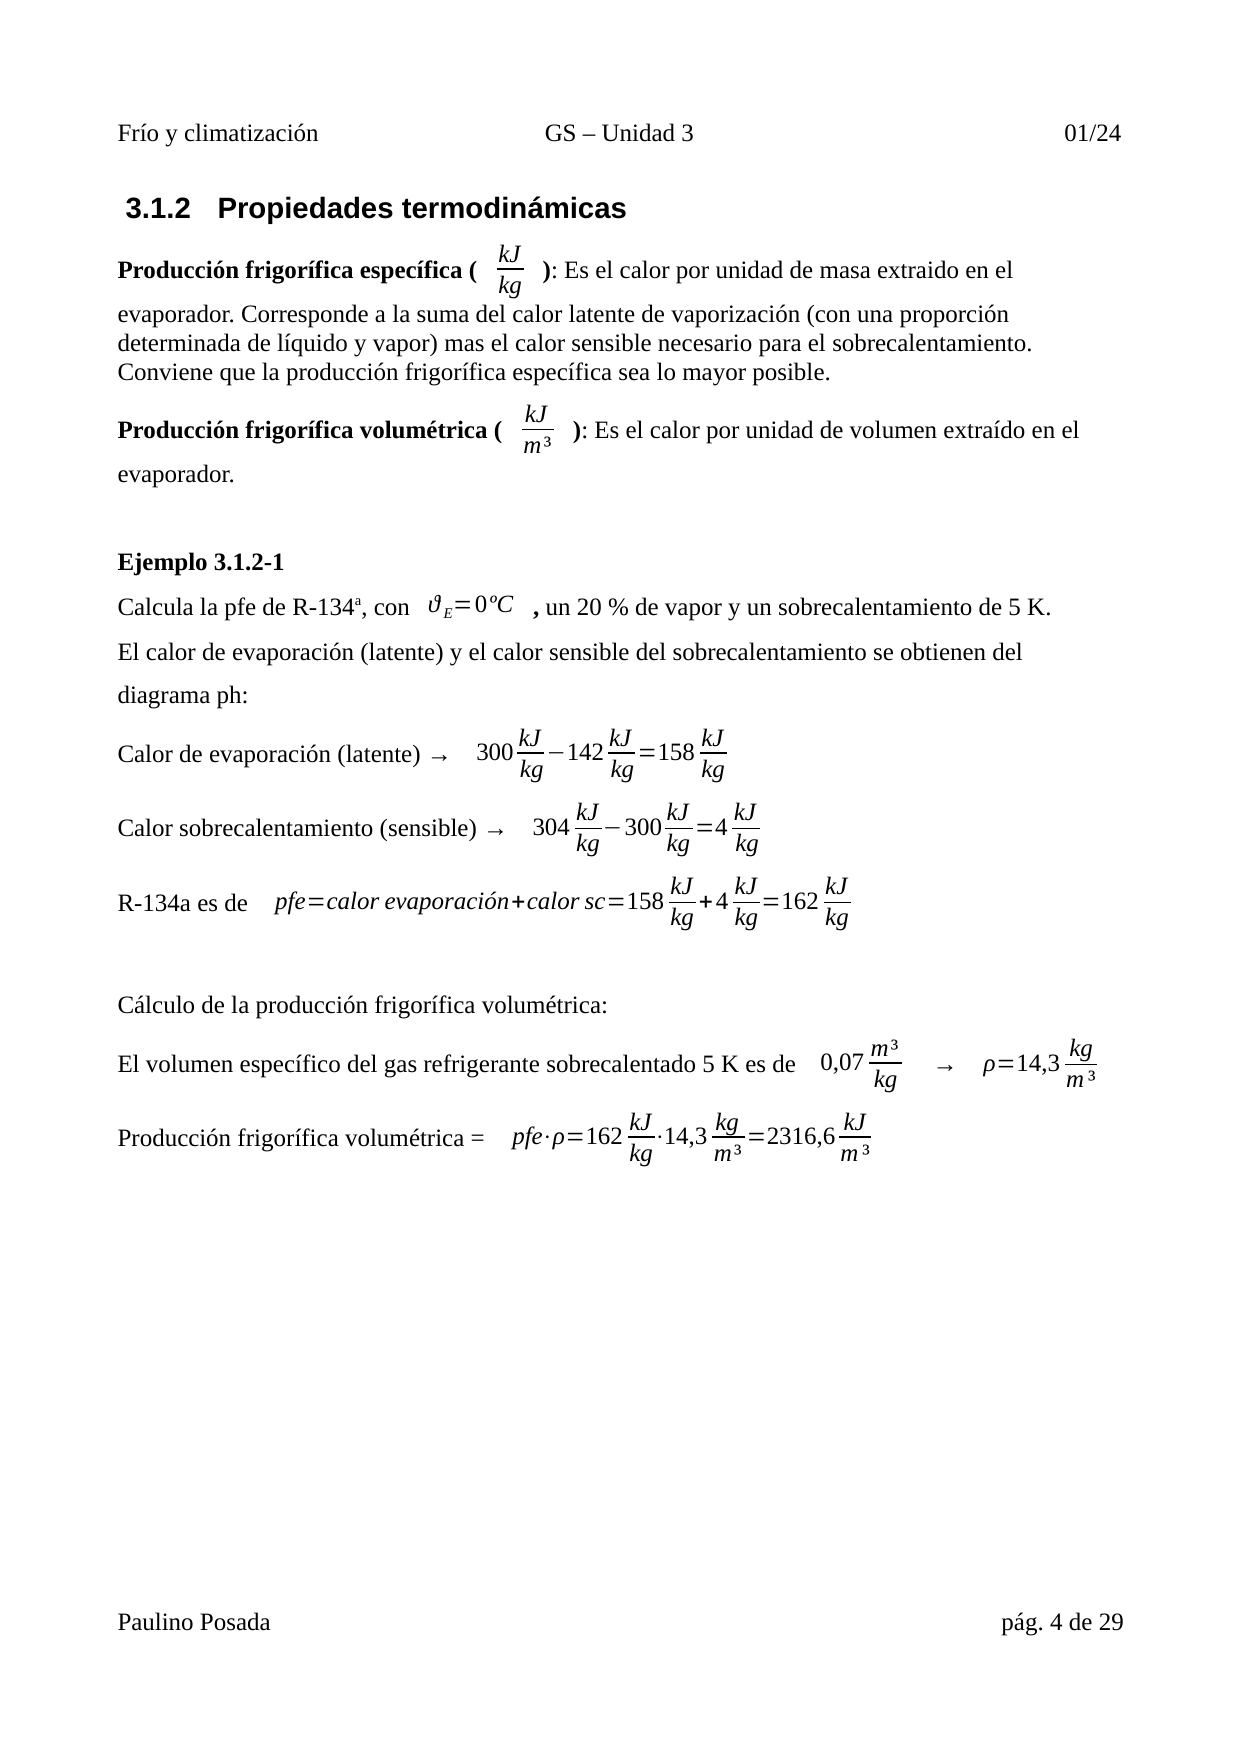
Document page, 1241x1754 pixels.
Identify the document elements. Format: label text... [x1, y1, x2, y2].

text R-134a es de [117, 872, 1123, 932]
text diagrama ph: [117, 681, 1123, 709]
text Producción frigorífica volumétrica (): Es el calor por unidad de volumen extraído en el evaporador. [117, 400, 1123, 488]
text El calor de evaporación (latente) y el calor sensible del sobrecalentamiento se obtienen del [117, 637, 1123, 666]
text Calcula la pfe de R-134a, con, un 20 % de vapor y un sobrecalentamiento de 5 K. [117, 591, 1123, 622]
text Producción frigorífica específica (): Es el calor por unidad de masa extraido en el evaporador. Corresponde a la suma del calor latente de vaporización (con una proporción determinada de líquido y vapor) mas el calor sensible necesario para el sobrecalentamiento. Conviene que la producción frigorífica específica sea lo mayor posible. [117, 240, 1123, 385]
text Cálculo de la producción frigorífica volumétrica: [117, 990, 1123, 1019]
text Calor de evaporación (latente) → [117, 724, 1123, 783]
text El volumen específico del gas refrigerante sobrecalentado 5 K es de → [117, 1034, 1123, 1093]
text Producción frigorífica volumétrica = [117, 1108, 1123, 1167]
subtitle Propiedades termodinámicas [117, 191, 1123, 225]
text Calor sobrecalentamiento (sensible) → [117, 798, 1123, 857]
text Ejemplo 3.1.2-1 [117, 547, 1123, 576]
